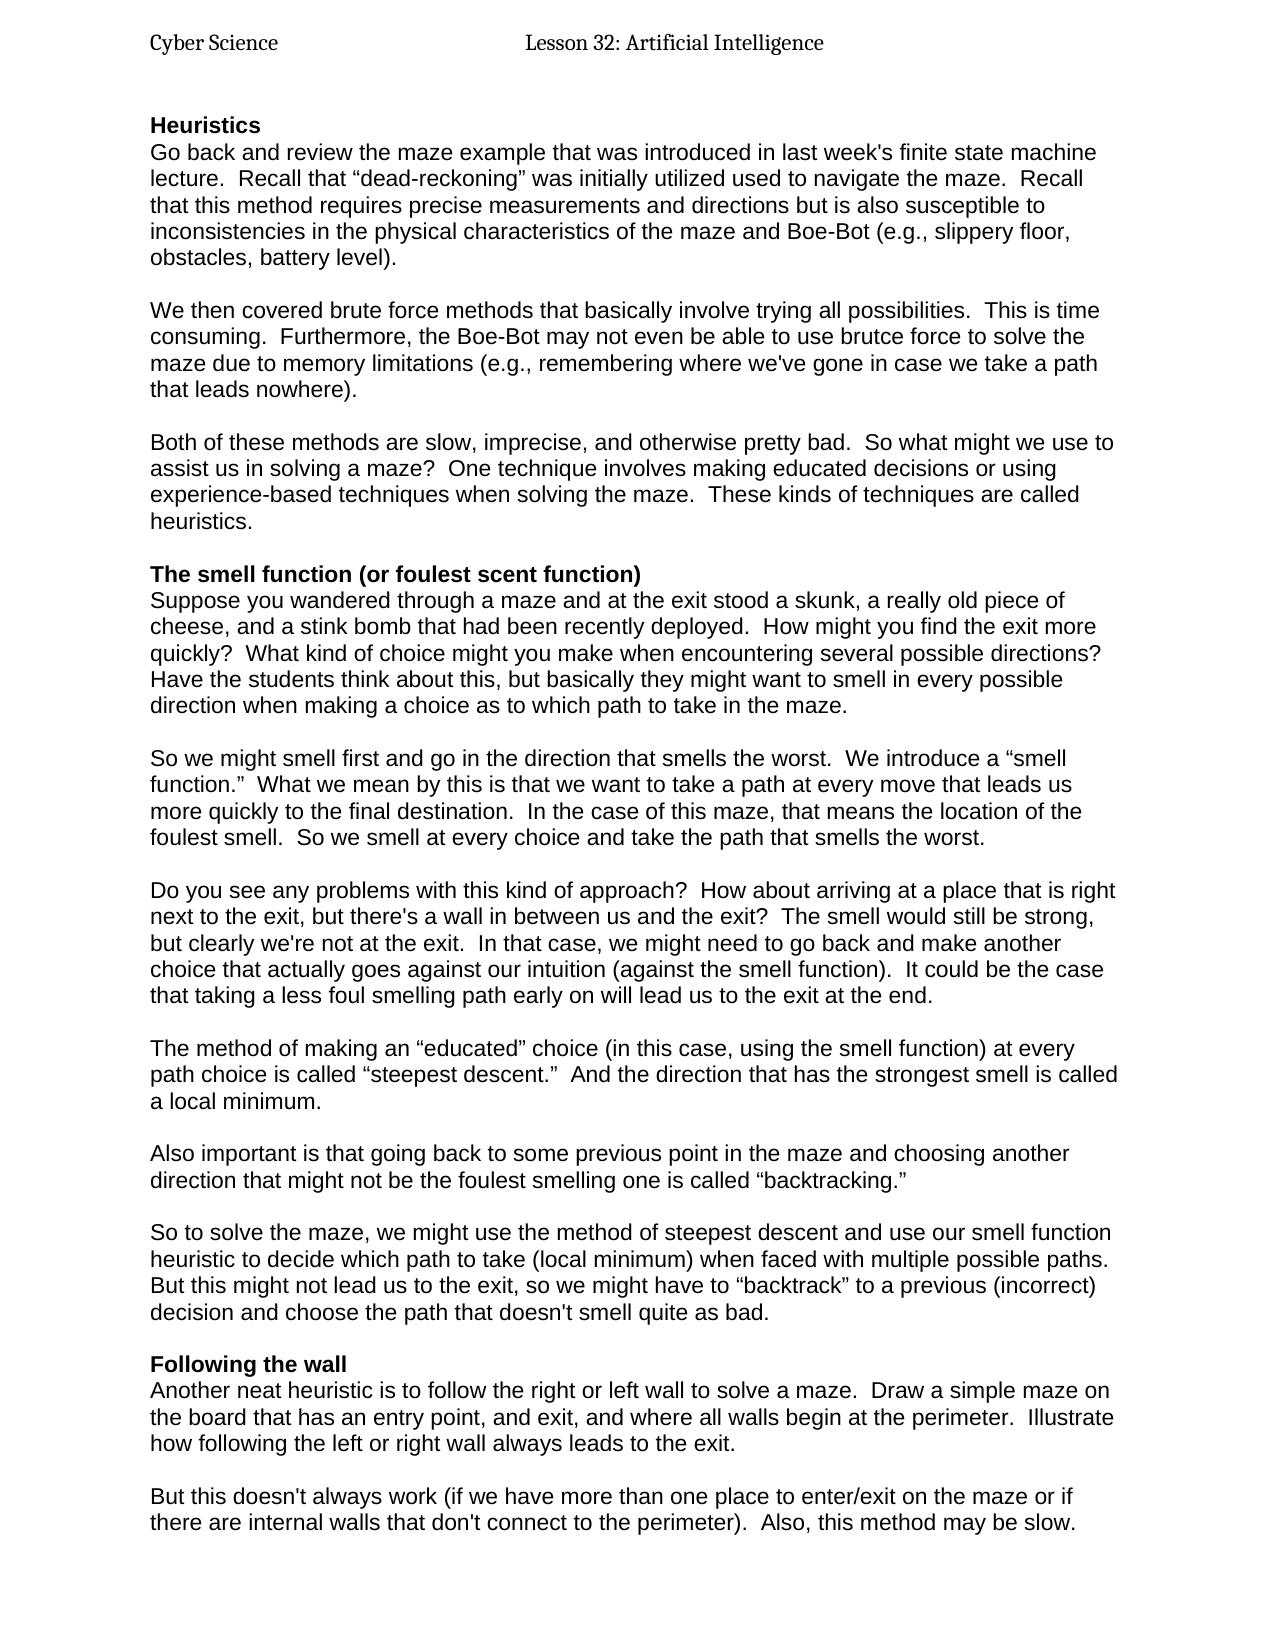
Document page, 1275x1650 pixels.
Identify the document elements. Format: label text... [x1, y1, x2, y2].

text Also important is that going back to some previous point in the maze and choosing another direction that might not be the foulest smelling one is called “backtracking.” [150, 1140, 1125, 1193]
text Do you see any problems with this kind of approach? How about arriving at a place that is right next to the exit, but there's a wall in between us and the exit? The smell would still be strong, but clearly we're not at the exit. In that case, we might need to go back and make another choice that actually goes against our intuition (against the smell function). It could be the case that taking a less foul smelling path early on will lead us to the exit at the end. [150, 877, 1125, 1008]
text So we might smell first and go in the direction that smells the worst. We introduce a “smell function.” What we mean by this is that we want to take a path at every move that leads us more quickly to the final destination. In the case of this maze, that means the location of the foulest smell. So we smell at every choice and take the path that smells the worst. [150, 745, 1125, 850]
text Following the wall [150, 1351, 1125, 1377]
text But this doesn't always work (if we have more than one place to enter/exit on the maze or if there are internal walls that don't connect to the perimeter). Also, this method may be slow. [150, 1483, 1125, 1536]
text Go back and review the maze example that was introduced in last week's finite state machine lecture. Recall that “dead-reckoning” was initially utilized used to navigate the maze. Recall that this method requires precise measurements and directions but is also susceptible to inconsistencies in the physical characteristics of the maze and Boe-Bot (e.g., slippery floor, obstacles, battery level). [150, 139, 1125, 271]
text So to solve the maze, we might use the method of steepest descent and use our smell function heuristic to decide which path to take (local minimum) when faced with multiple possible paths. But this might not lead us to the exit, so we might have to “backtrack” to a previous (incorrect) decision and choose the path that doesn't smell quite as bad. [150, 1219, 1125, 1325]
text The method of making an “educated” choice (in this case, using the smell function) at every path choice is called “steepest descent.” And the direction that has the strongest smell is called a local minimum. [150, 1035, 1125, 1114]
text Heuristics [150, 112, 1125, 139]
text Both of these methods are slow, imprecise, and otherwise pretty bad. So what might we use to assist us in solving a maze? One technique involves making educated decisions or using experience-based techniques when solving the maze. These kinds of techniques are called heuristics. [150, 429, 1125, 534]
text Suppose you wandered through a maze and at the exit stood a skunk, a really old piece of cheese, and a stink bomb that had been recently deployed. How might you find the exit more quickly? What kind of choice might you make when encountering several possible directions? Have the students think about this, but basically they might want to smell in every possible direction when making a choice as to which path to take in the maze. [150, 587, 1125, 719]
text Another neat heuristic is to follow the right or left wall to solve a maze. Draw a simple maze on the board that has an entry point, and exit, and where all walls begin at the perimeter. Illustrate how following the left or right wall always leads to the exit. [150, 1377, 1125, 1457]
text We then covered brute force methods that basically involve trying all possibilities. This is time consuming. Furthermore, the Boe-Bot may not even be able to use brutce force to solve the maze due to memory limitations (e.g., remembering where we've gone in case we take a path that leads nowhere). [150, 297, 1125, 402]
text The smell function (or foulest scent function) [150, 561, 1125, 587]
